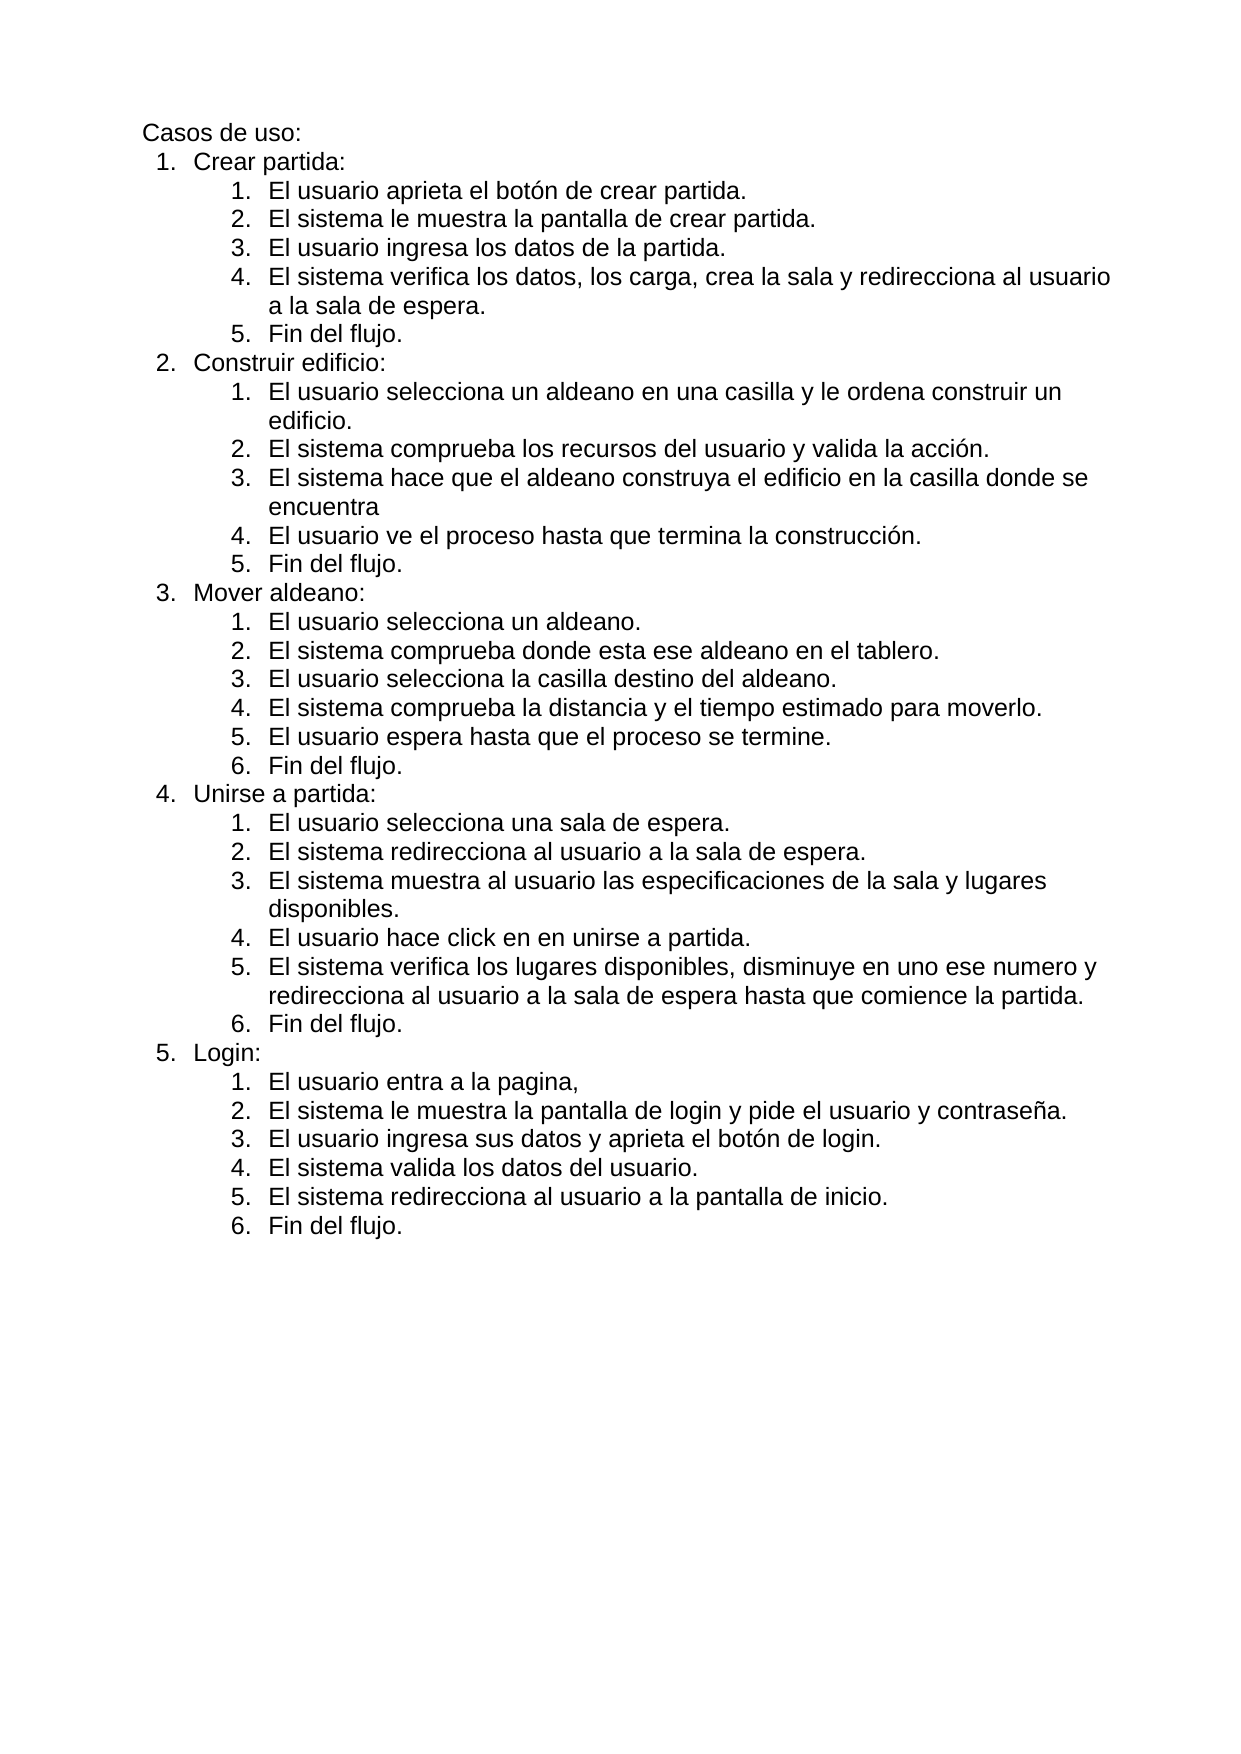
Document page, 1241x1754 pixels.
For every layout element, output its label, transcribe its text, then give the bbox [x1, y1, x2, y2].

list El sistema le muestra la pantalla de crear partida. [231, 204, 1122, 233]
list Fin del flujo. [231, 1211, 1122, 1239]
list Mover aldeano: [156, 578, 1122, 607]
list El sistema comprueba la distancia y el tiempo estimado para moverlo. [231, 693, 1122, 722]
list El sistema le muestra la pantalla de login y pide el usuario y contraseña. [231, 1096, 1122, 1124]
list Fin del flujo. [231, 751, 1122, 779]
list El usuario selecciona un aldeano. [231, 607, 1122, 636]
list Crear partida: [156, 147, 1122, 176]
text Casos de uso: [118, 118, 1122, 147]
list El usuario selecciona una sala de espera. [231, 808, 1122, 837]
list El usuario aprieta el botón de crear partida. [231, 176, 1122, 204]
list El sistema muestra al usuario las especificaciones de la sala y lugares disponibles. [231, 866, 1122, 923]
list El sistema redirecciona al usuario a la sala de espera. [231, 837, 1122, 866]
list El sistema comprueba donde esta ese aldeano en el tablero. [231, 636, 1122, 664]
list El usuario ingresa sus datos y aprieta el botón de login. [231, 1124, 1122, 1153]
list El sistema verifica los lugares disponibles, disminuye en uno ese numero y redirecciona al usuario a la sala de espera hasta que comience la partida. [231, 952, 1122, 1009]
list El usuario ingresa los datos de la partida. [231, 233, 1122, 262]
list El sistema valida los datos del usuario. [231, 1153, 1122, 1182]
list El sistema verifica los datos, los carga, crea la sala y redirecciona al usuario a la sala de espera. [231, 262, 1122, 319]
list El usuario entra a la pagina, [231, 1067, 1122, 1096]
list Unirse a partida: [156, 779, 1122, 808]
list Construir edificio: [156, 348, 1122, 377]
list El usuario hace click en en unirse a partida. [231, 923, 1122, 952]
list El sistema comprueba los recursos del usuario y valida la acción. [231, 434, 1122, 463]
list El usuario ve el proceso hasta que termina la construcción. [231, 521, 1122, 549]
list El usuario selecciona un aldeano en una casilla y le ordena construir un edificio. [231, 377, 1122, 434]
list Login: [156, 1038, 1122, 1067]
list Fin del flujo. [231, 1009, 1122, 1038]
list El sistema hace que el aldeano construya el edificio en la casilla donde se encuentra [231, 463, 1122, 521]
list El sistema redirecciona al usuario a la pantalla de inicio. [231, 1182, 1122, 1211]
list El usuario selecciona la casilla destino del aldeano. [231, 664, 1122, 693]
list Fin del flujo. [231, 319, 1122, 348]
list Fin del flujo. [231, 549, 1122, 578]
list El usuario espera hasta que el proceso se termine. [231, 722, 1122, 751]
